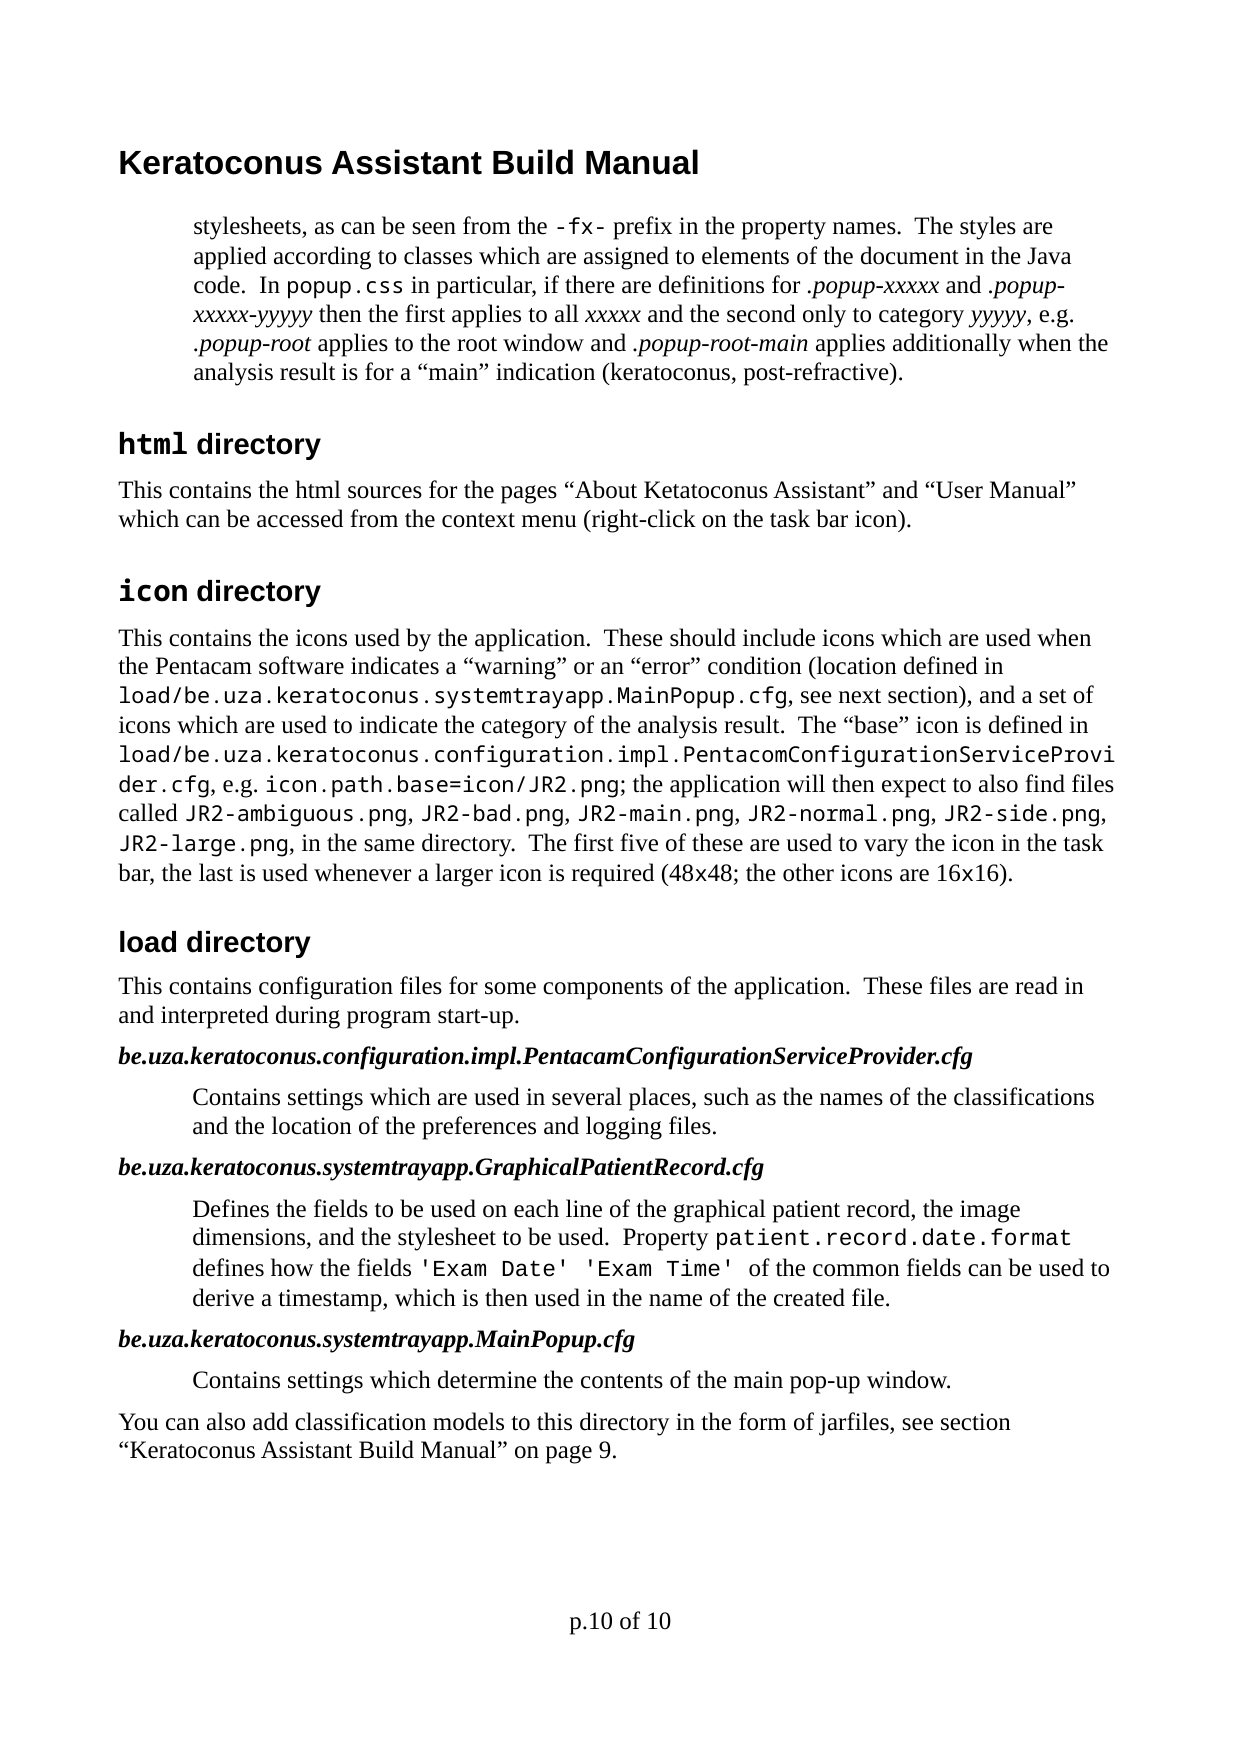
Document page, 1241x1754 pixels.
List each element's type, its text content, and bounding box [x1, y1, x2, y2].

text This contains the icons used by the application. These should include icons which are used when the Pentacam software indicates a “warning” or an “error” condition (location defined in load/be.uza.keratoconus.systemtrayapp.MainPopup.cfg, see next section), and a set of icons which are used to indicate the category of the analysis result. The “base” icon is defined in load/be.uza.keratoconus.configuration.impl.PentacomConfigurationServiceProvider.cfg, e.g. icon.path.base=icon/JR2.png; the application will then expect to also find files called JR2-ambiguous.png, JR2-bad.png, JR2-main.png, JR2-normal.png, JR2-side.png, JR2-large.png, in the same directory. The first five of these are used to vary the icon in the task bar, the last is used whenever a larger icon is required (48x48; the other icons are 16x16). [118, 623, 1122, 888]
text Contains settings which determine the contents of the main pop-up window. [192, 1365, 1122, 1394]
subtitle load directory [118, 925, 1122, 959]
text be.uza.keratoconus.systemtrayapp.GraphicalPatientRecord.cfg [118, 1152, 1122, 1181]
subtitle icon directory [118, 571, 1122, 610]
text be.uza.keratoconus.configuration.impl.PentacamConfigurationServiceProvider.cfg [118, 1041, 1122, 1070]
text be.uza.keratoconus.systemtrayapp.MainPopup.cfg [118, 1324, 1122, 1353]
text This contains the html sources for the pages “About Ketatoconus Assistant” and “User Manual” which can be accessed from the context menu (right-click on the task bar icon). [118, 476, 1122, 533]
text Defines the fields to be used on each line of the graphical patient record, the image dimensions, and the stylesheet to be used. Property patient.record.date.format defines how the fields 'Exam Date' 'Exam Time' of the common fields can be used to derive a timestamp, which is then used in the name of the created file. [192, 1194, 1122, 1312]
text This contains configuration files for some components of the application. These files are read in and interpreted during program start-up. [118, 971, 1122, 1029]
text Contains settings which are used in several places, such as the names of the classifications and the location of the preferences and logging files. [192, 1082, 1122, 1140]
subtitle html directory [118, 423, 1122, 463]
list stylesheets, as can be seen from the -fx- prefix in the property names. The styles are applied according to classes which are assigned to elements of the document in the Java code. In popup.css in particular, if there are definitions for .popup-xxxxx and .popup-xxxxx-yyyyy then the first applies to all xxxxx and the second only to category yyyyy, e.g. .popup-root applies to the root window and .popup-root-main applies additionally when the analysis result is for a “main” indication (keratoconus, post-refractive). [156, 211, 1122, 386]
subtitle You can also add classification models to this directory in the form of jarfiles, see section “Keratoconus Assistant Build Manualˮ on page 9. [118, 1407, 1122, 1464]
